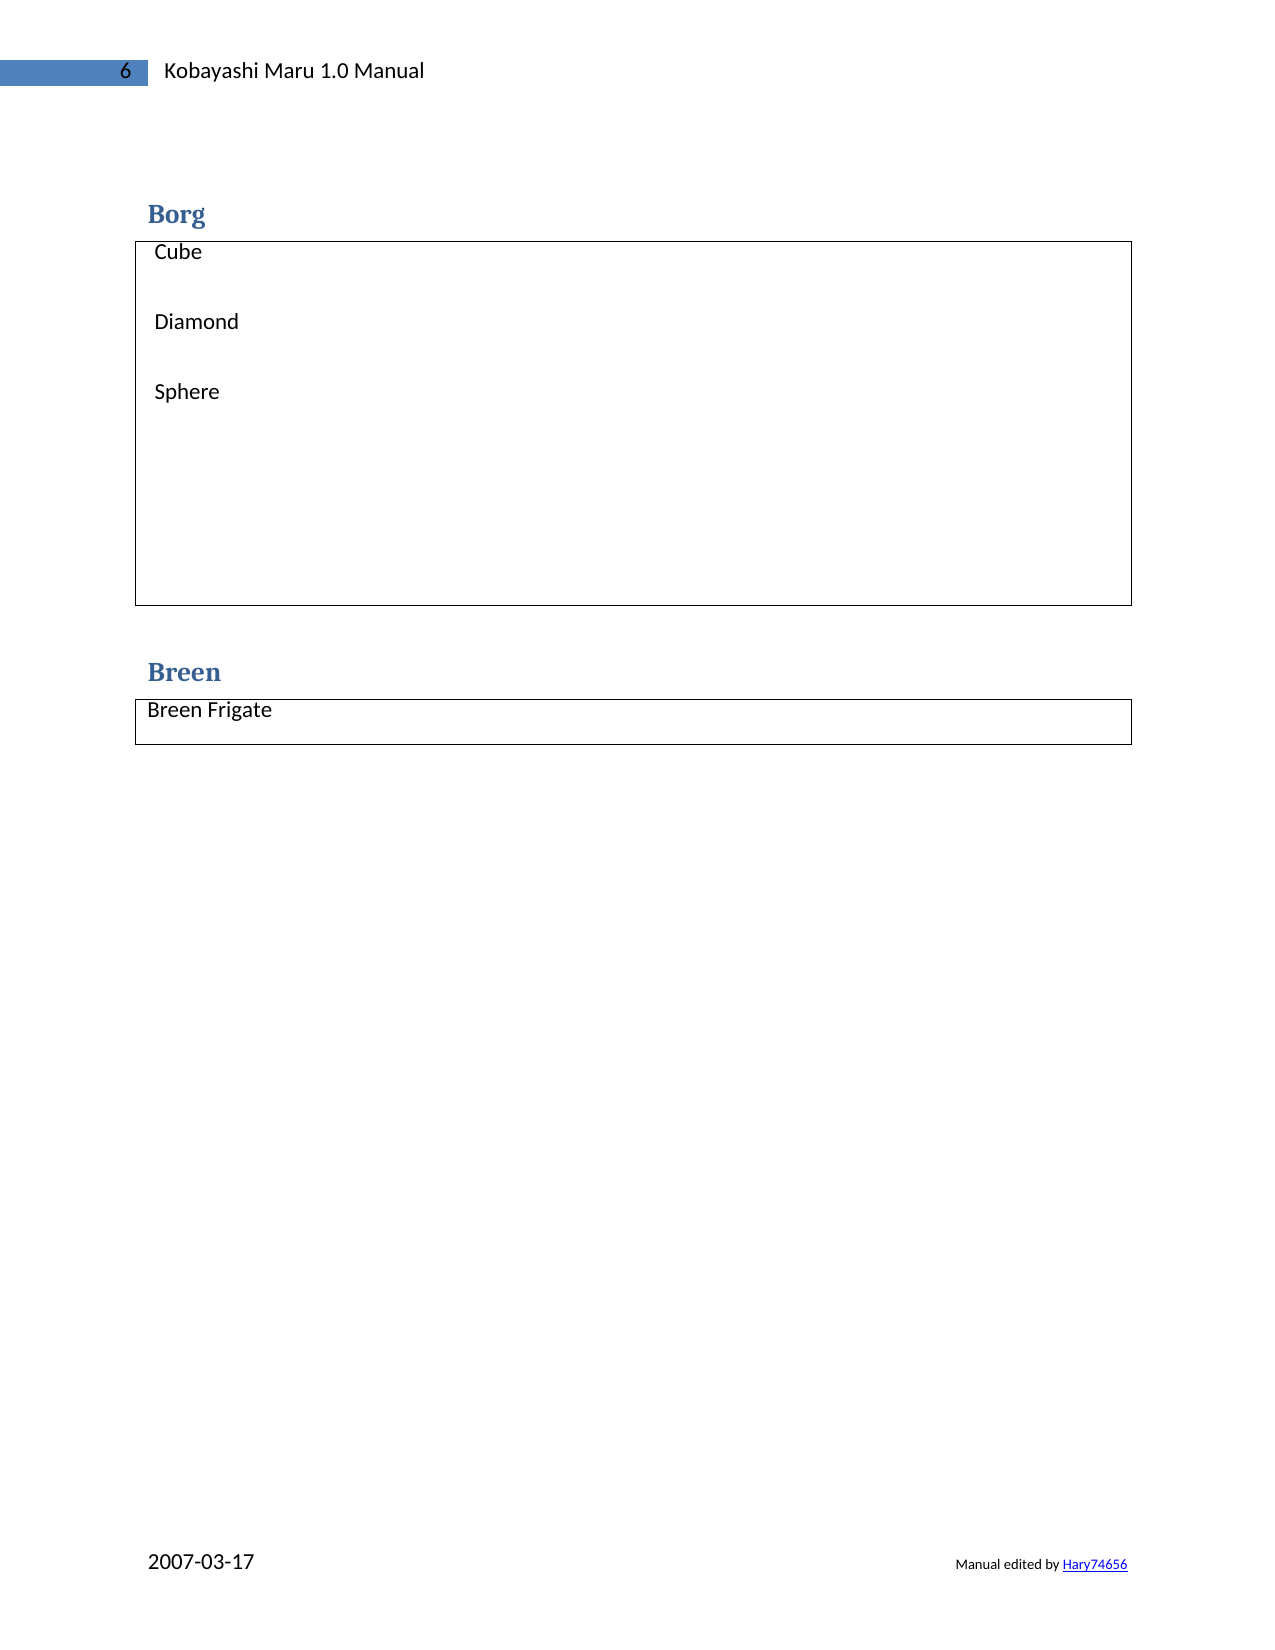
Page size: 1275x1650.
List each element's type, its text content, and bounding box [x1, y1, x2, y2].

table_cell [147, 540, 272, 584]
table_header [136, 242, 1131, 605]
subtitle Borg [148, 199, 1127, 230]
subtitle Breen [148, 657, 1127, 688]
table_header Cube Diamond Sphere [147, 242, 272, 497]
table_header Breen Frigate [136, 700, 1131, 744]
table_cell [147, 497, 272, 540]
